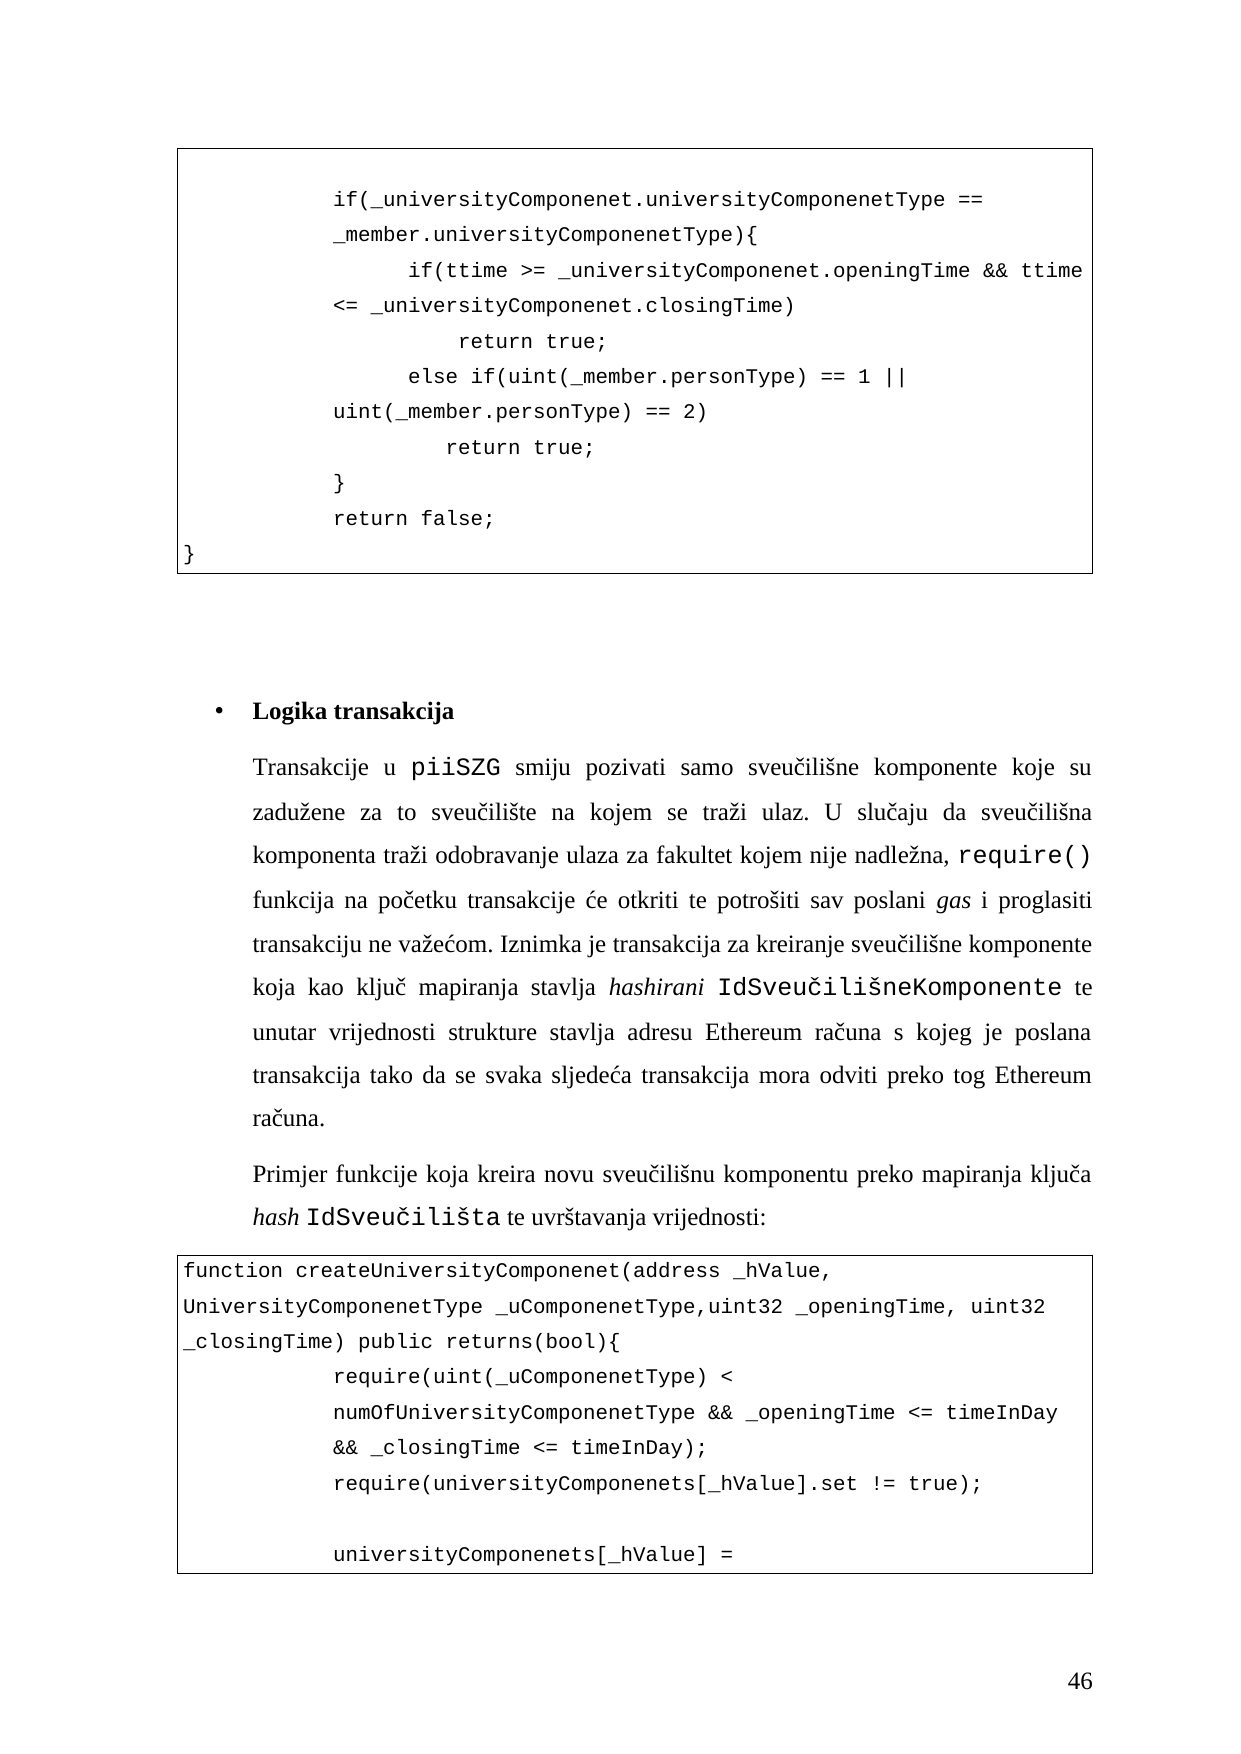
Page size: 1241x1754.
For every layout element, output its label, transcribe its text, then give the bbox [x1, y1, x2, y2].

list Transakcije u piiSZG smiju pozivati samo sveučilišne komponente koje su zadužene za to sveučilište na kojem se traži ulaz. U slučaju da sveučilišna komponenta traži odobravanje ulaza za fakultet kojem nije nadležna, require() funkcija na početku transakcije će otkriti te potrošiti sav poslani gas i proglasiti transakciju ne važećom. Iznimka je transakcija za kreiranje sveučilišne komponente koja kao ključ mapiranja stavlja hashirani IdSveučilišneKomponente te unutar vrijednosti strukture stavlja adresu Ethereum računa s kojeg je poslana transakcija tako da se svaka sljedeća transakcija mora odviti preko tog Ethereum računa. [215, 752, 1092, 1132]
list Primjer funkcije koja kreira novu sveučilišnu komponentu preko mapiranja ključa hash IdSveučilišta te uvrštavanja vrijednosti: [215, 1159, 1092, 1233]
table_header function createUniversityComponenet(address _hValue, UniversityComponenetType _uComponenetType,uint32 _openingTime, uint32 _closingTime) public returns(bool){ require(uint(_uComponenetType) < numOfUniversityComponenetType && _openingTime <= timeInDay && _closingTime <= timeInDay); require(universityComponenets[_hValue].set != true); universityComponenets[_hValue] = [178, 1256, 1092, 1573]
list Logika transakcija [215, 696, 1092, 725]
table_header if(_universityComponenet.universityComponenetType == _member.universityComponenetType){ if(ttime >= _universityComponenet.openingTime && ttime <= _universityComponenet.closingTime) return true; else if(uint(_member.personType) == 1 || uint(_member.personType) == 2) return true; } return false; } [178, 149, 1092, 572]
